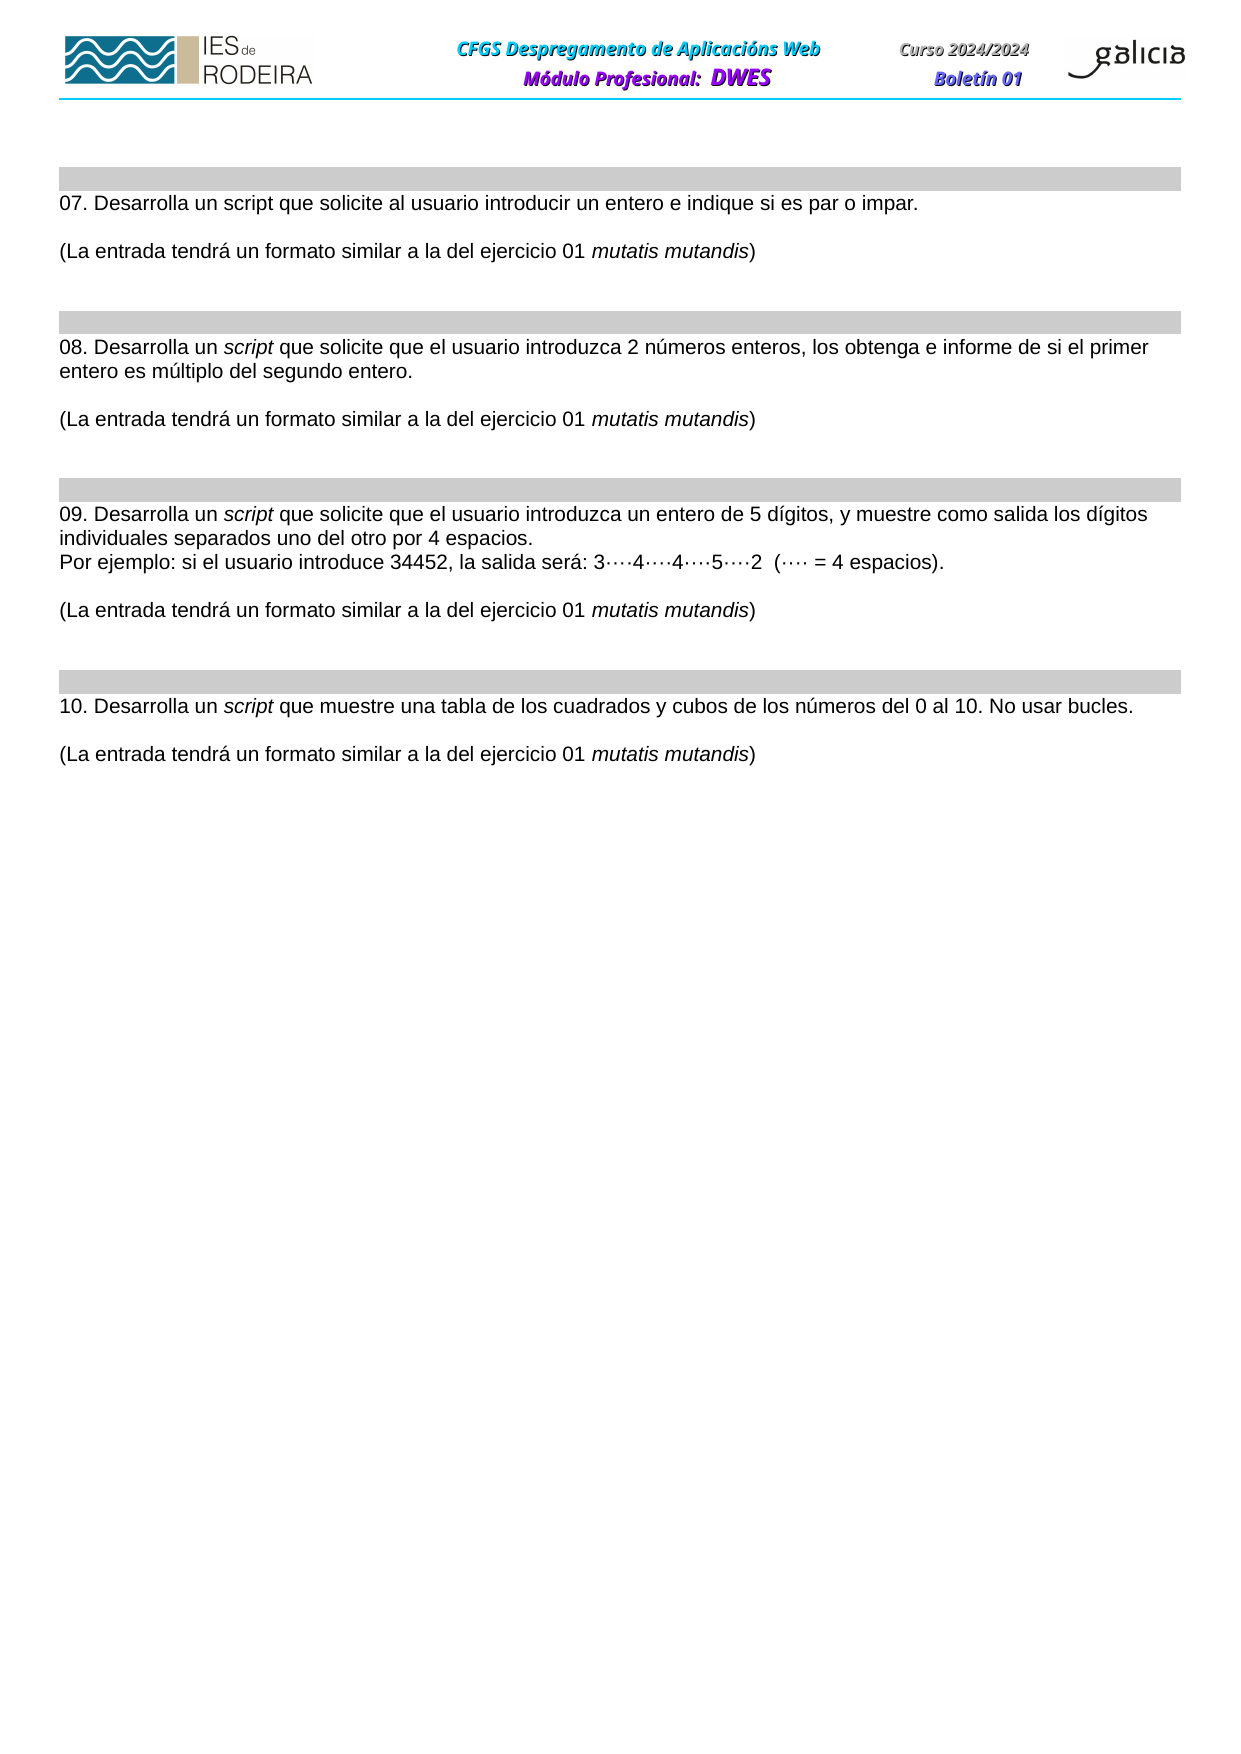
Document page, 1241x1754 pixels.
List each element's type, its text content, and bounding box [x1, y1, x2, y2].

text Por ejemplo: si el usuario introduce 34452, la salida será: 3····4····4····5····2 (···· = 4 espacios). [59, 550, 1181, 574]
picture [1069, 37, 1190, 82]
text (La entrada tendrá un formato similar a la del ejercicio 01 mutatis mutandis) [59, 239, 1181, 263]
text (La entrada tendrá un formato similar a la del ejercicio 01 mutatis mutandis) [59, 742, 1181, 766]
text (La entrada tendrá un formato similar a la del ejercicio 01 mutatis mutandis) [59, 406, 1181, 430]
text 09. Desarrolla un script que solicite que el usuario introduzca un entero de 5 dígitos, y muestre como salida los dígitos individuales separados uno del otro por 4 espacios. [59, 502, 1181, 550]
text (La entrada tendrá un formato similar a la del ejercicio 01 mutatis mutandis) [59, 598, 1181, 622]
text 08. Desarrolla un script que solicite que el usuario introduzca 2 números enteros, los obtenga e informe de si el primer entero es múltiplo del segundo entero. [59, 334, 1181, 382]
picture [64, 35, 315, 85]
text 10. Desarrolla un script que muestre una tabla de los cuadrados y cubos de los números del 0 al 10. No usar bucles. [59, 694, 1181, 718]
text 07. Desarrolla un script que solicite al usuario introducir un entero e indique si es par o impar. [59, 191, 1181, 215]
